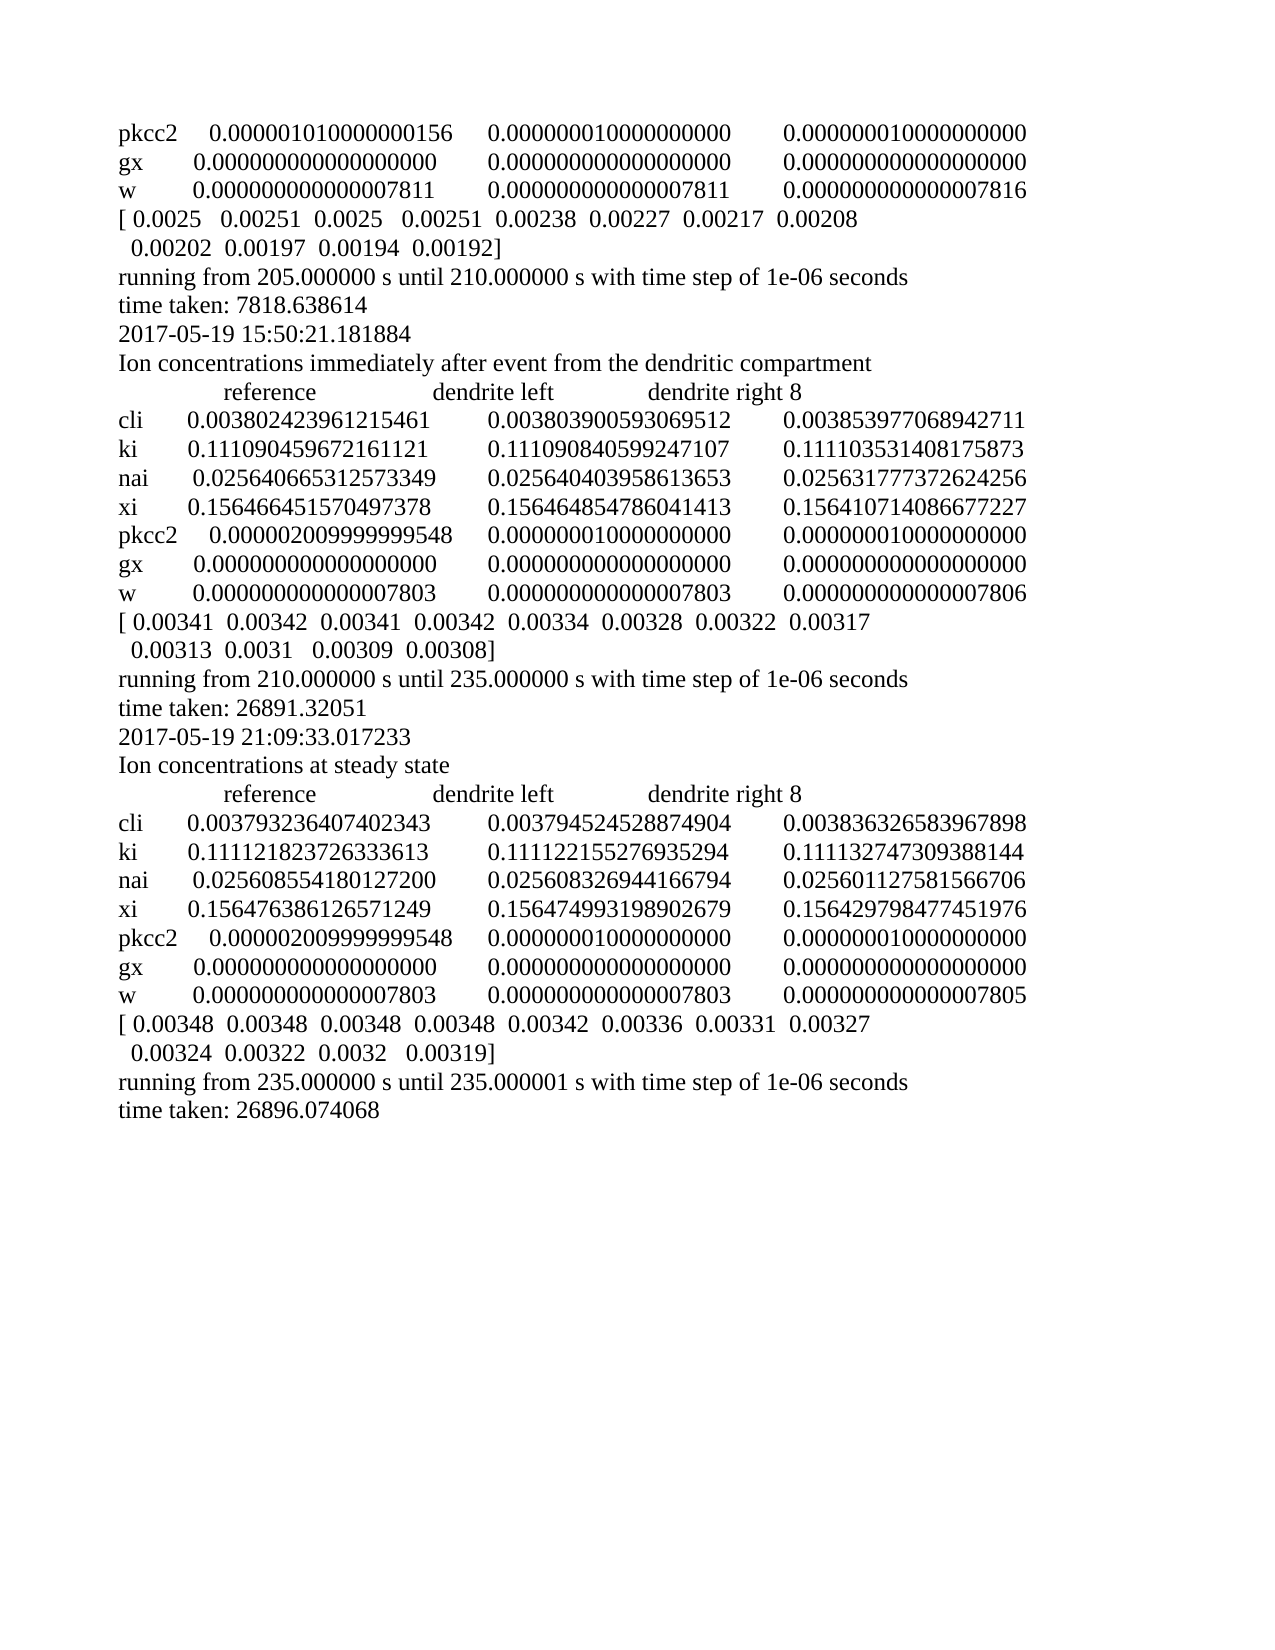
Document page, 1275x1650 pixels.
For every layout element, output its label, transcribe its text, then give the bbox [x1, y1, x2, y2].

text cli 0.003793236407402343 0.003794524528874904 0.003836326583967898 [118, 808, 1157, 837]
text ki 0.111090459672161121 0.111090840599247107 0.111103531408175873 [118, 434, 1157, 463]
text [ 0.00348 0.00348 0.00348 0.00348 0.00342 0.00336 0.00331 0.00327 [118, 1009, 1157, 1038]
text time taken: 7818.638614 [118, 291, 1157, 319]
text pkcc2 0.000002009999999548 0.000000010000000000 0.000000010000000000 [118, 923, 1157, 952]
text xi 0.156476386126571249 0.156474993198902679 0.156429798477451976 [118, 894, 1157, 923]
text running from 210.000000 s until 235.000000 s with time step of 1e-06 seconds [118, 664, 1157, 693]
text gx 0.000000000000000000 0.000000000000000000 0.000000000000000000 [118, 147, 1157, 176]
text [ 0.00341 0.00342 0.00341 0.00342 0.00334 0.00328 0.00322 0.00317 [118, 607, 1157, 636]
text w 0.000000000000007803 0.000000000000007803 0.000000000000007805 [118, 981, 1157, 1009]
text time taken: 26891.32051 [118, 693, 1157, 722]
text reference dendrite left dendrite right 8 [118, 779, 1157, 808]
text 0.00202 0.00197 0.00194 0.00192] [118, 233, 1157, 262]
text running from 235.000000 s until 235.000001 s with time step of 1e-06 seconds [118, 1067, 1157, 1096]
text cli 0.003802423961215461 0.003803900593069512 0.003853977068942711 [118, 406, 1157, 434]
text 2017-05-19 21:09:33.017233 [118, 722, 1157, 751]
text pkcc2 0.000001010000000156 0.000000010000000000 0.000000010000000000 [118, 118, 1157, 147]
text time taken: 26896.074068 [118, 1096, 1157, 1124]
text [ 0.0025 0.00251 0.0025 0.00251 0.00238 0.00227 0.00217 0.00208 [118, 204, 1157, 233]
text 0.00313 0.0031 0.00309 0.00308] [118, 636, 1157, 664]
text ki 0.111121823726333613 0.111122155276935294 0.111132747309388144 [118, 837, 1157, 866]
text pkcc2 0.000002009999999548 0.000000010000000000 0.000000010000000000 [118, 521, 1157, 549]
text w 0.000000000000007803 0.000000000000007803 0.000000000000007806 [118, 578, 1157, 607]
text running from 205.000000 s until 210.000000 s with time step of 1e-06 seconds [118, 262, 1157, 291]
text 2017-05-19 15:50:21.181884 [118, 319, 1157, 348]
text gx 0.000000000000000000 0.000000000000000000 0.000000000000000000 [118, 549, 1157, 578]
text Ion concentrations at steady state [118, 751, 1157, 779]
text xi 0.156466451570497378 0.156464854786041413 0.156410714086677227 [118, 492, 1157, 521]
text w 0.000000000000007811 0.000000000000007811 0.000000000000007816 [118, 176, 1157, 204]
text reference dendrite left dendrite right 8 [118, 377, 1157, 406]
text Ion concentrations immediately after event from the dendritic compartment [118, 348, 1157, 377]
text 0.00324 0.00322 0.0032 0.00319] [118, 1038, 1157, 1067]
text nai 0.025608554180127200 0.025608326944166794 0.025601127581566706 [118, 866, 1157, 894]
text gx 0.000000000000000000 0.000000000000000000 0.000000000000000000 [118, 952, 1157, 981]
text nai 0.025640665312573349 0.025640403958613653 0.025631777372624256 [118, 463, 1157, 492]
